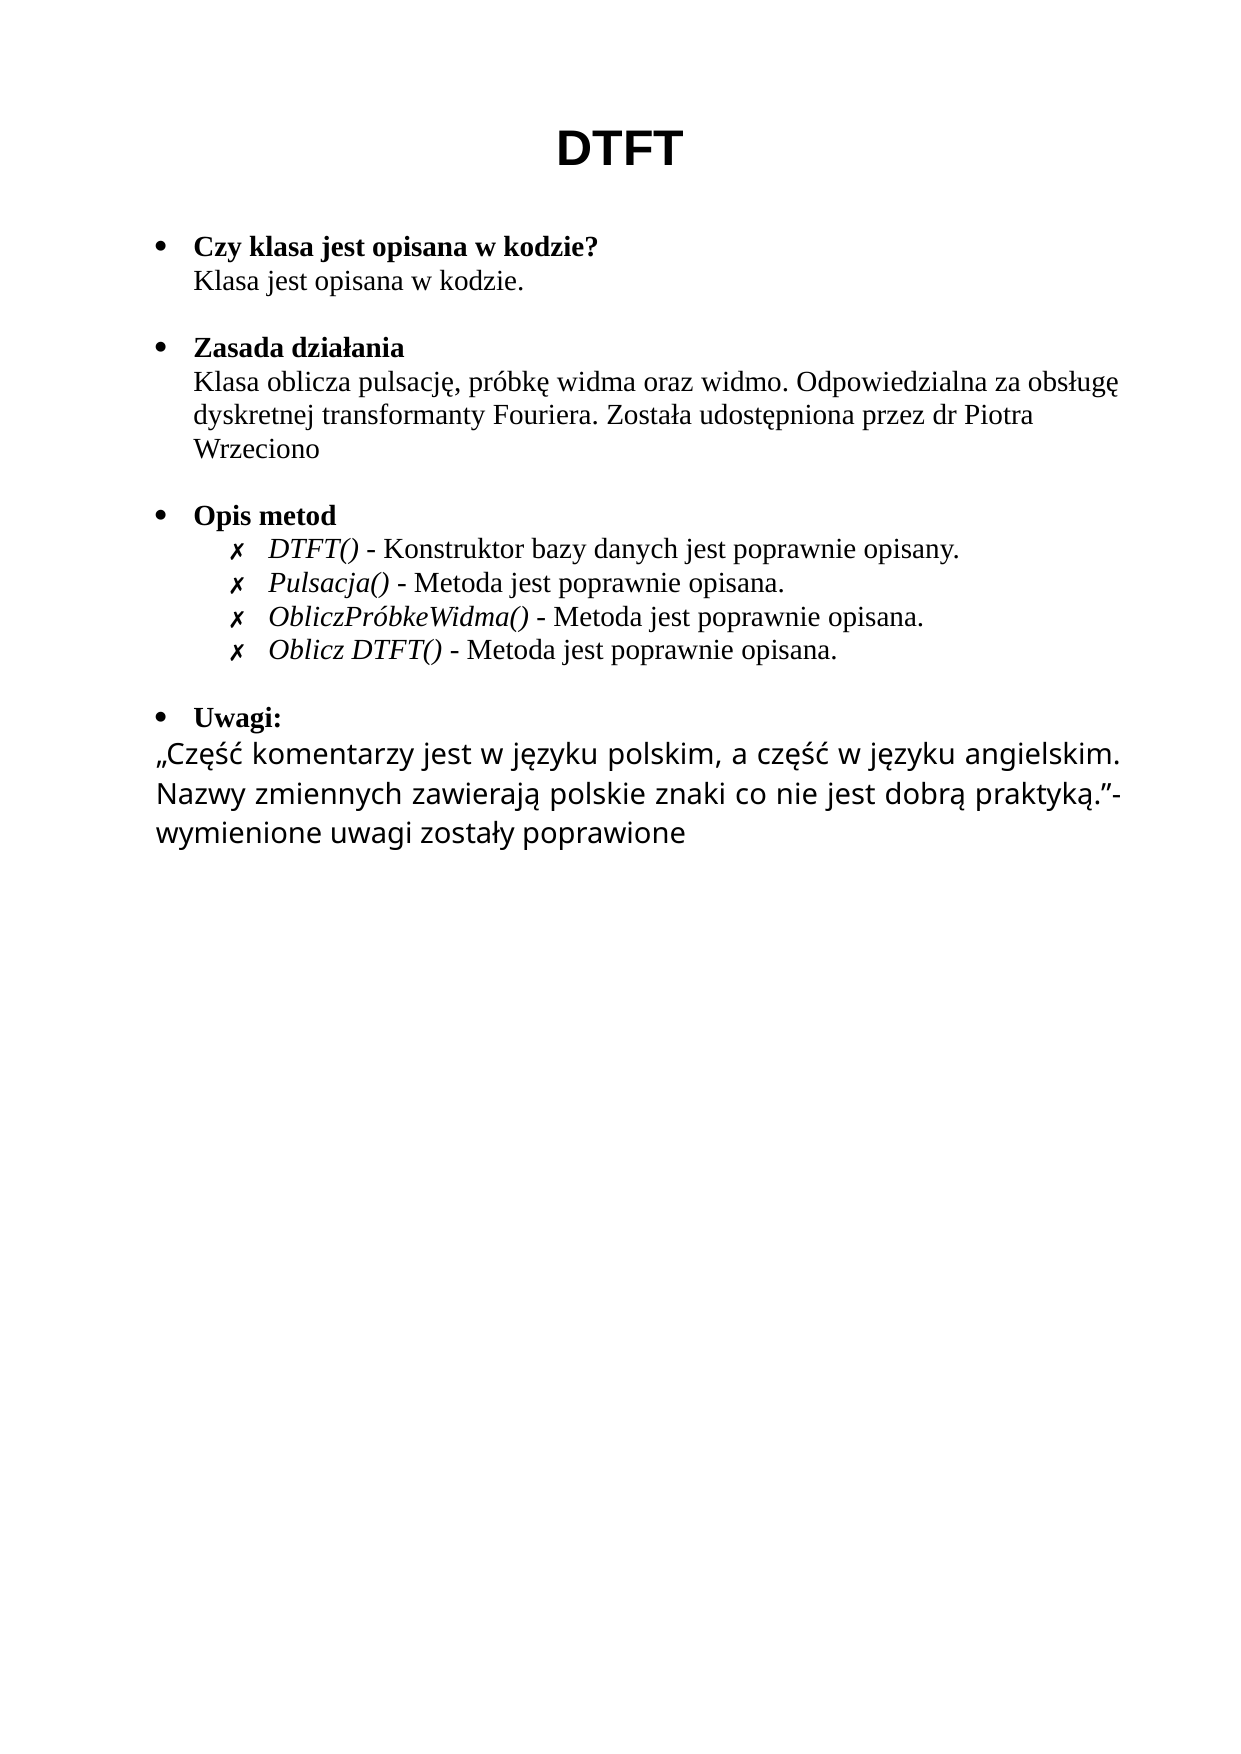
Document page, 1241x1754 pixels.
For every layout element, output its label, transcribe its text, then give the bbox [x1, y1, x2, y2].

list Zasada działania [156, 330, 1122, 364]
subtitle DTFT [118, 118, 1122, 176]
list Uwagi: [156, 700, 1122, 733]
list ObliczPróbkeWidma() - Metoda jest poprawnie opisana. [231, 599, 1122, 632]
list DTFT() - Konstruktor bazy danych jest poprawnie opisany. [231, 532, 1122, 565]
list Klasa oblicza pulsację, próbkę widma oraz widmo. Odpowiedzialna za obsługę dyskretnej transformanty Fouriera. Została udostępniona przez dr Piotra Wrzeciono [193, 364, 1122, 498]
list Klasa jest opisana w kodzie. [193, 263, 1122, 330]
list Oblicz DTFT() - Metoda jest poprawnie opisana. [231, 632, 1122, 666]
list Czy klasa jest opisana w kodzie? [156, 229, 1122, 263]
list Pulsacja() - Metoda jest poprawnie opisana. [231, 565, 1122, 599]
list Opis metod [156, 498, 1122, 532]
list „Część komentarzy jest w języku polskim, a część w języku angielskim. Nazwy zmiennych zawierają polskie znaki co nie jest dobrą praktyką.”-wymienione uwagi zostały poprawione [156, 733, 1122, 852]
